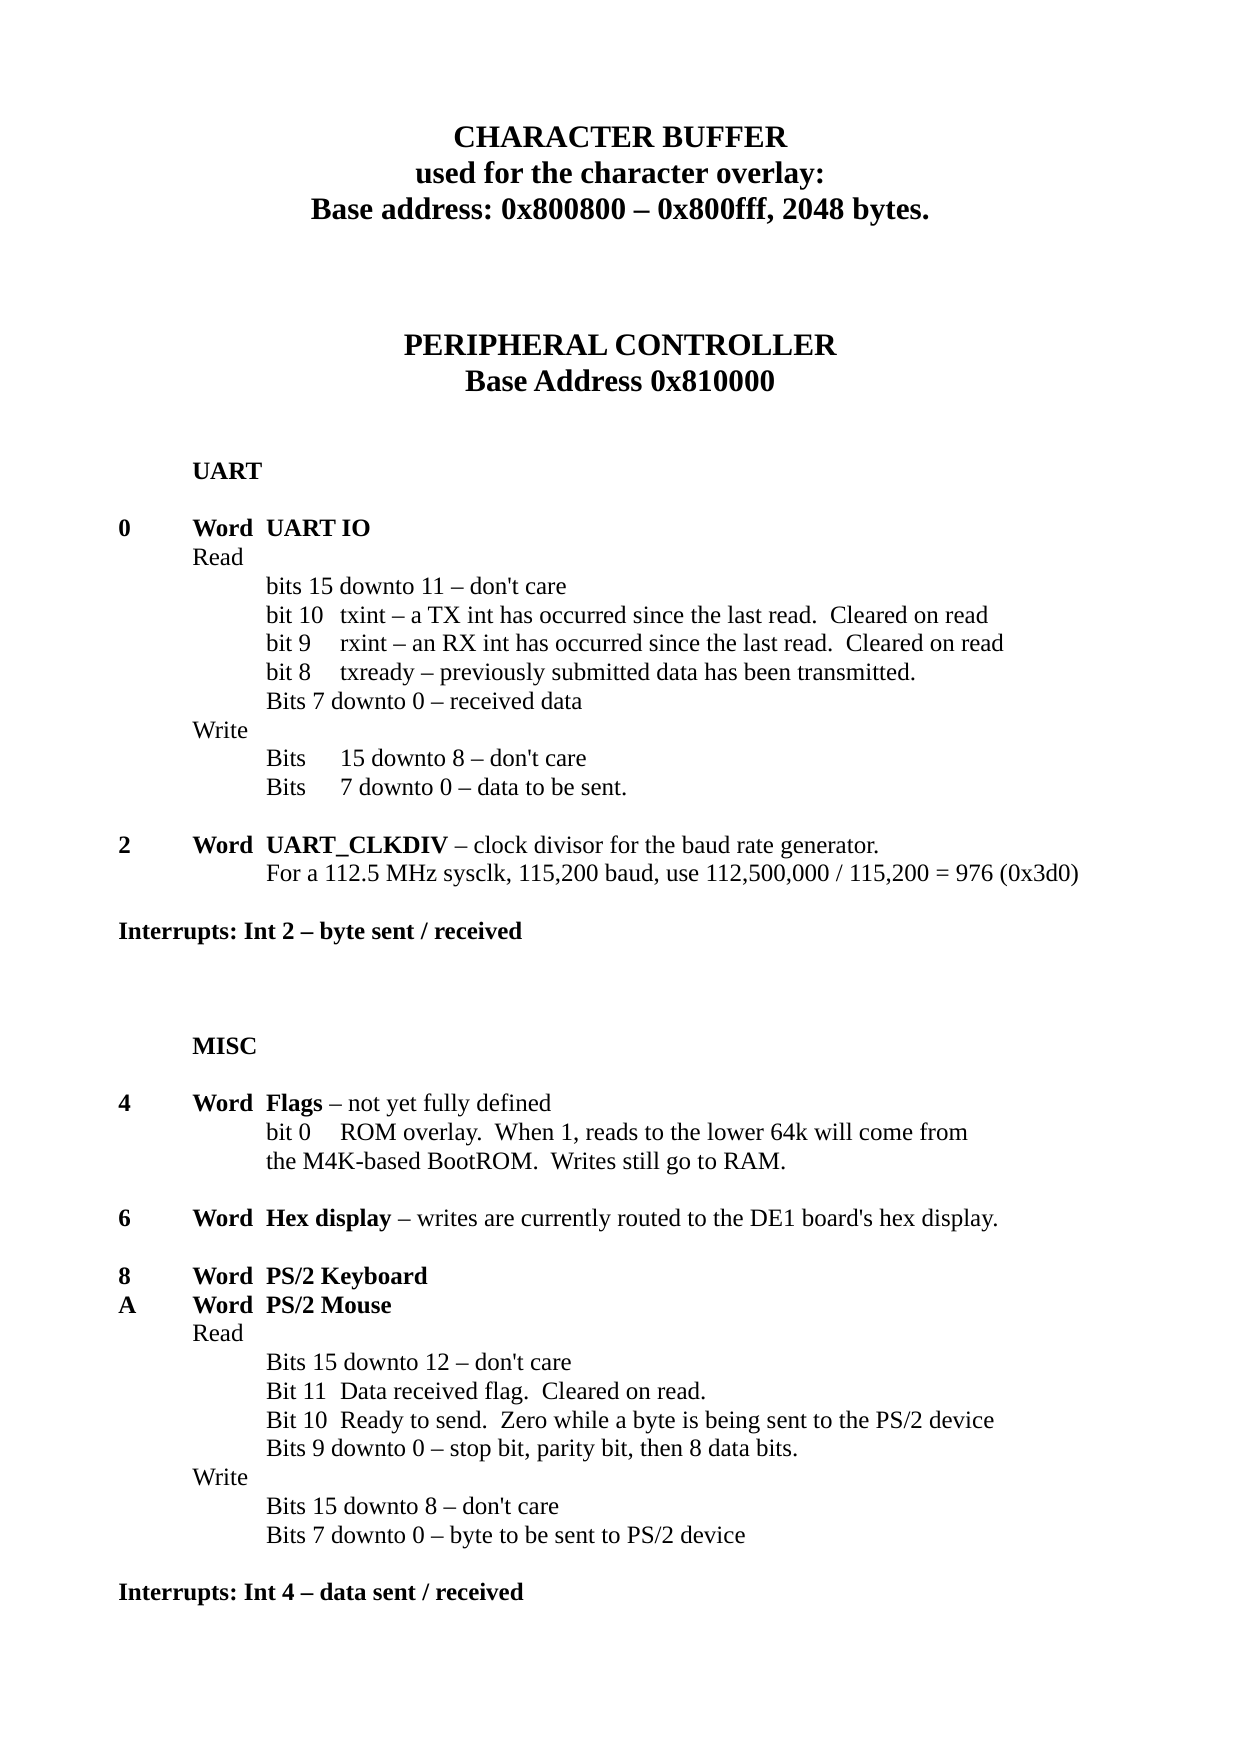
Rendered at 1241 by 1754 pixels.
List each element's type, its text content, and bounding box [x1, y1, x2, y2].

text 4 Word Flags – not yet fully defined [118, 1088, 1122, 1117]
text Bits 7 downto 0 – data to be sent. [118, 772, 1122, 801]
text MISC [118, 1031, 1122, 1060]
text bit 0 ROM overlay. When 1, reads to the lower 64k will come from [118, 1117, 1122, 1146]
text bit 9 rxint – an RX int has occurred since the last read. Cleared on read [118, 628, 1122, 657]
text Interrupts: Int 4 – data sent / received [118, 1577, 1122, 1606]
text Base address: 0x800800 – 0x800fff, 2048 bytes. [118, 190, 1122, 226]
text Write [118, 1462, 1122, 1491]
text Bit 11 Data received flag. Cleared on read. [118, 1376, 1122, 1405]
text Bits 7 downto 0 – received data [118, 686, 1122, 715]
text Bits 15 downto 8 – don't care [118, 743, 1122, 772]
text bit 10 txint – a TX int has occurred since the last read. Cleared on read [118, 600, 1122, 628]
text Write [118, 715, 1122, 743]
text For a 112.5 MHz sysclk, 115,200 baud, use 112,500,000 / 115,200 = 976 (0x3d0) [118, 858, 1122, 887]
text 6 Word Hex display – writes are currently routed to the DE1 board's hex display. [118, 1203, 1122, 1232]
text Read [118, 542, 1122, 571]
text 2 Word UART_CLKDIV – clock divisor for the baud rate generator. [118, 830, 1122, 858]
text Bits 9 downto 0 – stop bit, parity bit, then 8 data bits. [118, 1433, 1122, 1462]
text Read [118, 1318, 1122, 1347]
text Interrupts: Int 2 – byte sent / received [118, 916, 1122, 945]
text CHARACTER BUFFER [118, 118, 1122, 154]
text used for the character overlay: [118, 154, 1122, 190]
text bits 15 downto 11 – don't care [118, 571, 1122, 600]
text 8 Word PS/2 Keyboard [118, 1261, 1122, 1290]
text PERIPHERAL CONTROLLER [118, 327, 1122, 362]
text A Word PS/2 Mouse [118, 1290, 1122, 1318]
text Bits 7 downto 0 – byte to be sent to PS/2 device [118, 1520, 1122, 1548]
text Base Address 0x810000 [118, 362, 1122, 398]
text the M4K-based BootROM. Writes still go to RAM. [118, 1146, 1122, 1175]
text Bit 10 Ready to send. Zero while a byte is being sent to the PS/2 device [118, 1405, 1122, 1433]
text 0 Word UART IO [118, 513, 1122, 542]
text UART [118, 456, 1122, 485]
text Bits 15 downto 12 – don't care [118, 1347, 1122, 1376]
text Bits 15 downto 8 – don't care [118, 1491, 1122, 1520]
text bit 8 txready – previously submitted data has been transmitted. [118, 657, 1122, 686]
